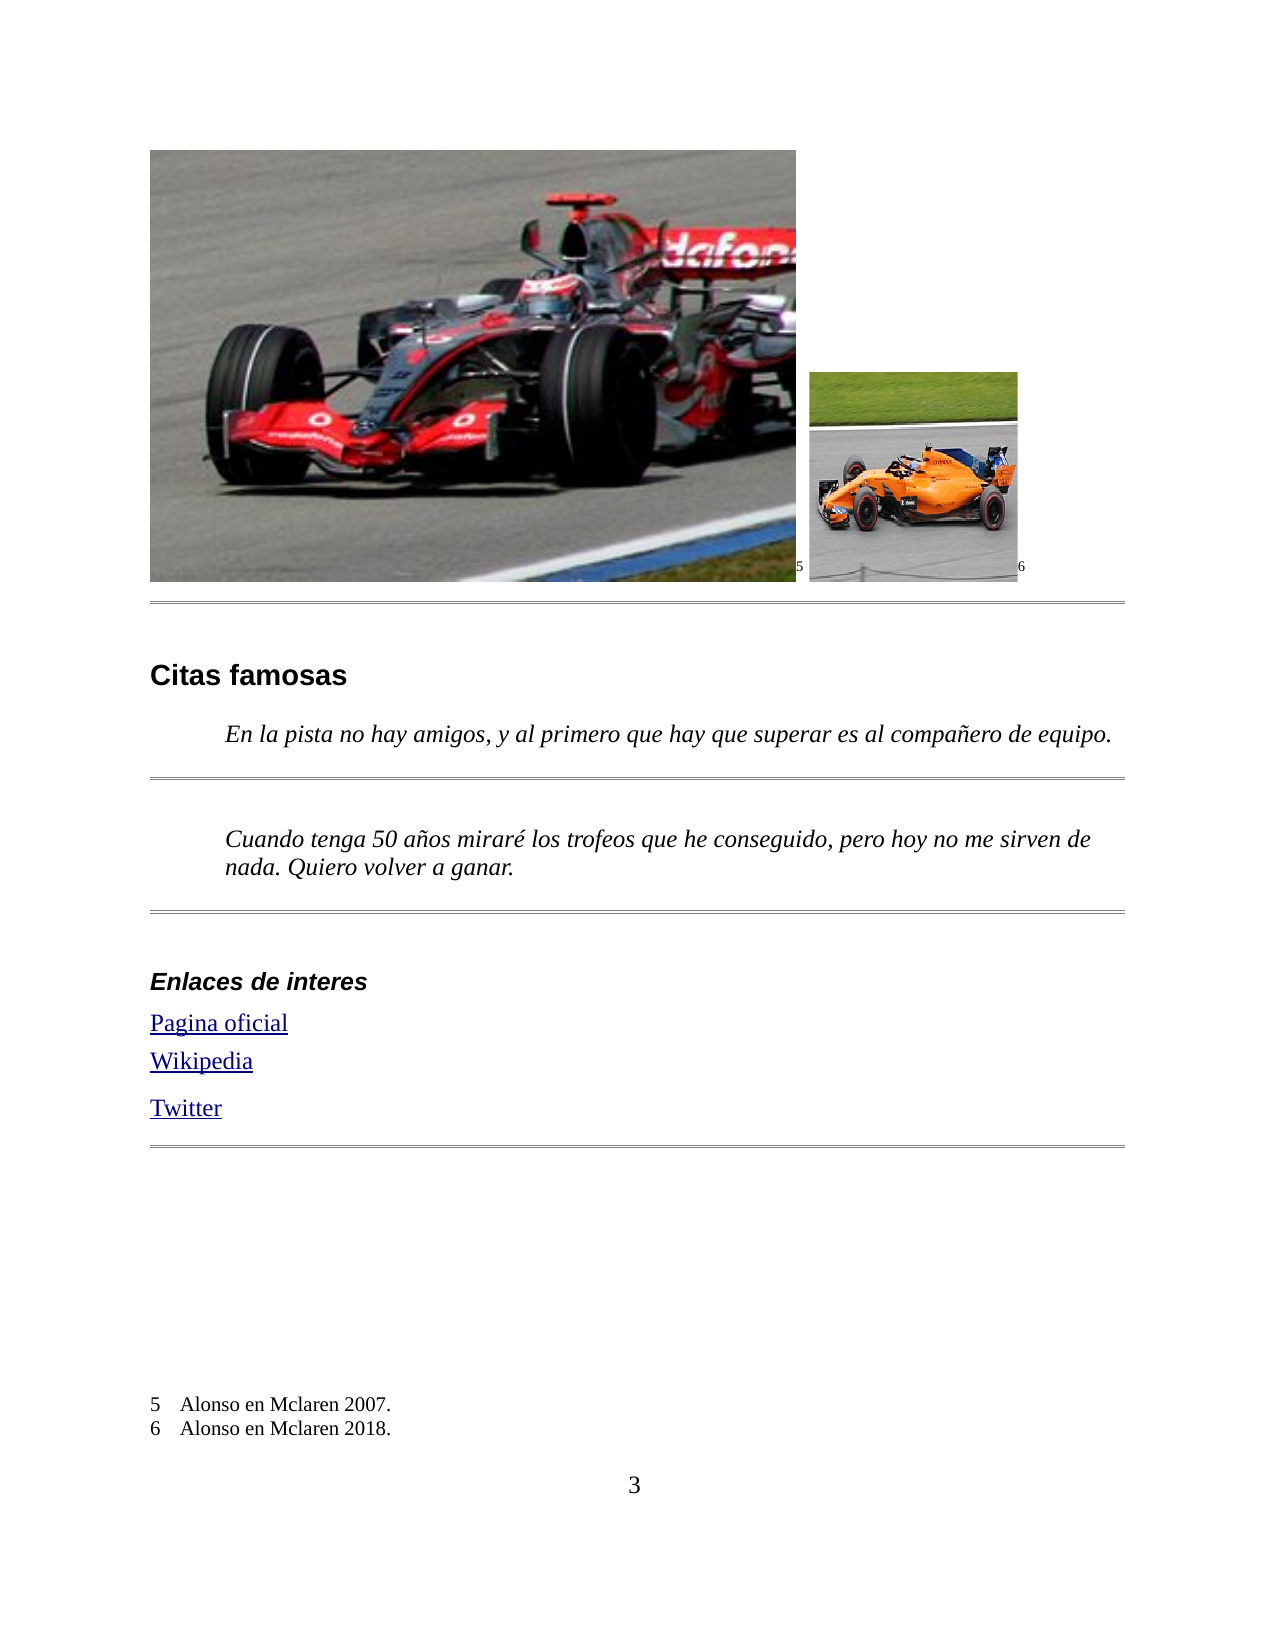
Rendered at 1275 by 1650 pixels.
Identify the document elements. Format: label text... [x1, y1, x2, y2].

picture [809, 372, 1018, 582]
text Pagina oficial [150, 1008, 1125, 1037]
subtitle Citas famosas [150, 658, 1125, 691]
text Twitter [150, 1093, 1125, 1122]
text Alonso en Mclaren 2007. [150, 1392, 1125, 1416]
text Alonso en Mclaren 2018. [150, 1416, 1125, 1440]
text En la pista no hay amigos, y al primero que hay que superar es al compañero de equipo. [225, 719, 1125, 748]
picture [150, 150, 796, 582]
text Wikipedia [150, 1046, 1125, 1075]
text Cuando tenga 50 años miraré los trofeos que he conseguido, pero hoy no me sirven de nada. Quiero volver a ganar. [225, 824, 1125, 881]
subtitle Enlaces de interes [150, 967, 1125, 996]
